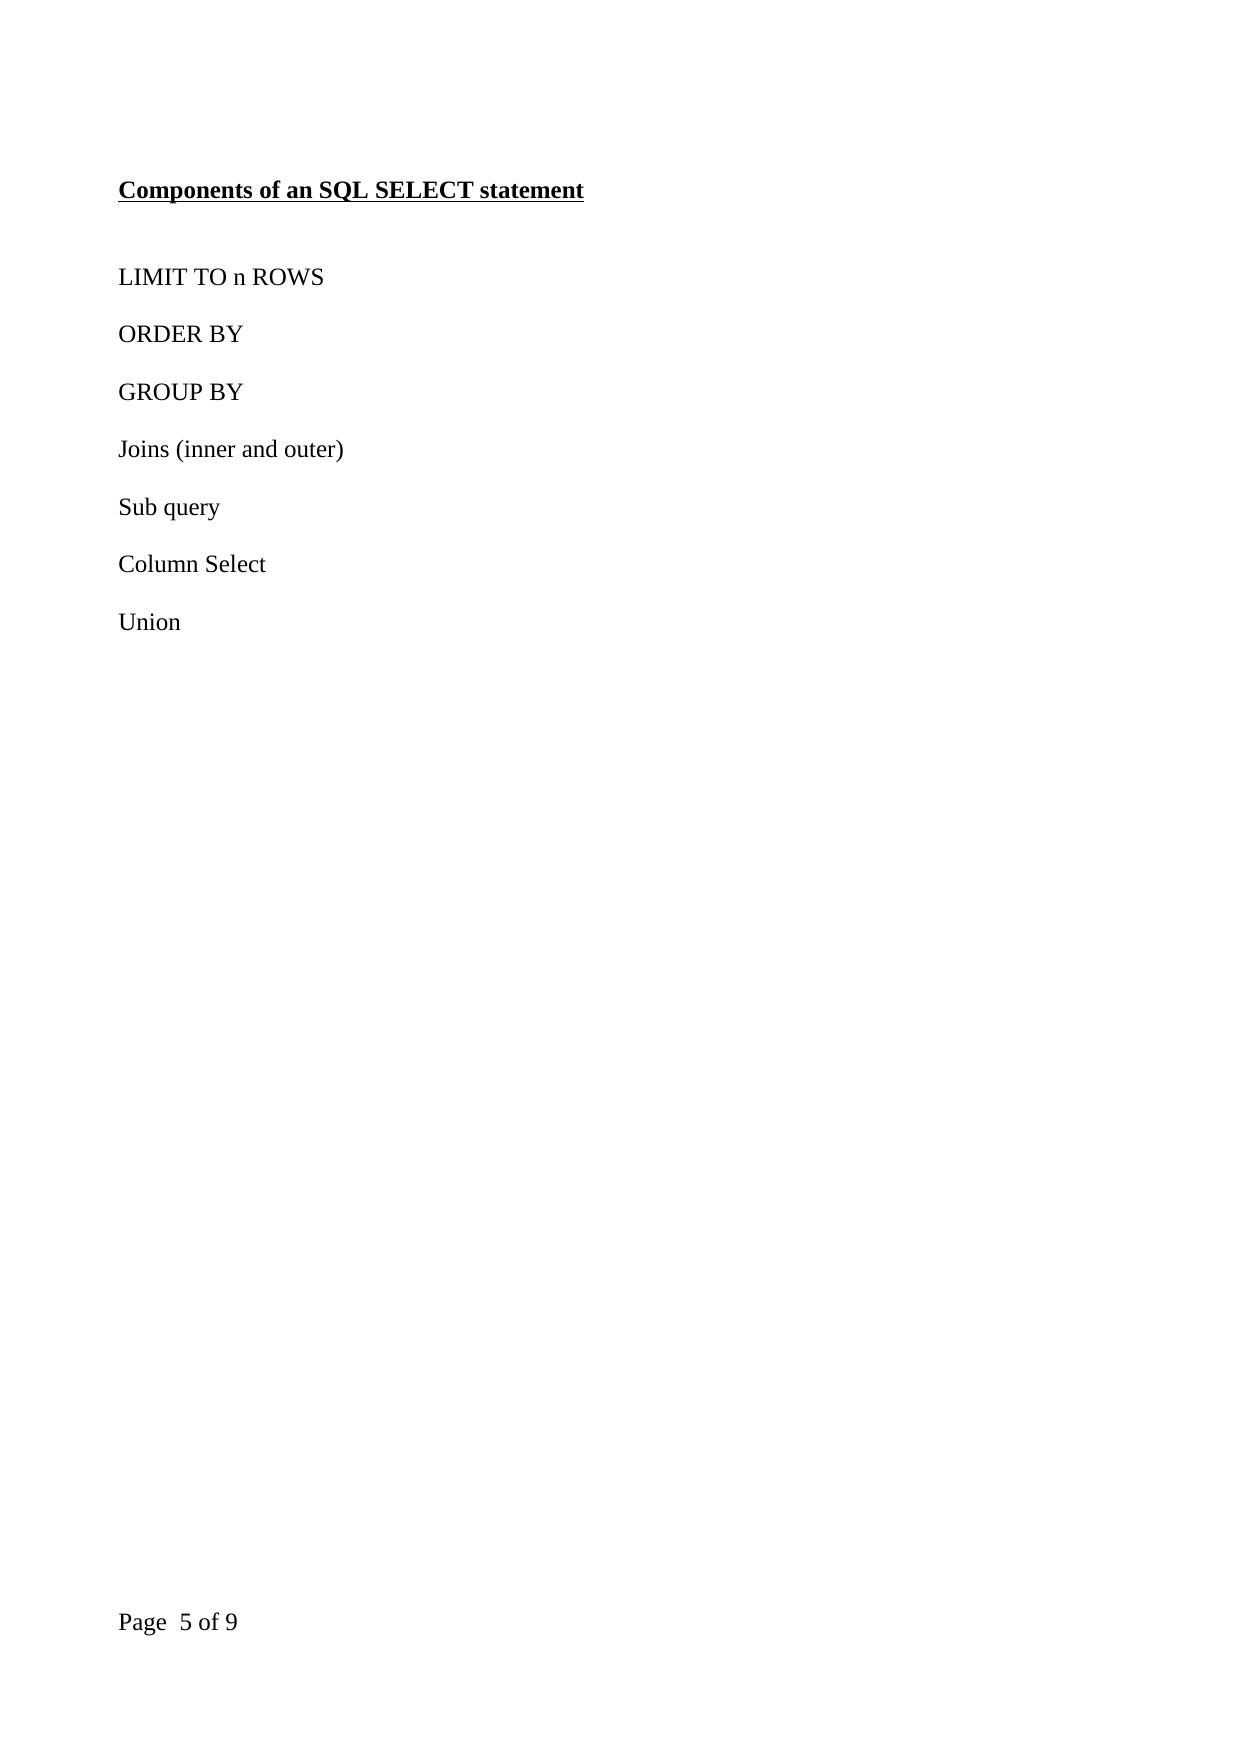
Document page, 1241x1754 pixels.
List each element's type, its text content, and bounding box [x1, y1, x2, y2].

text Union [118, 607, 1122, 636]
text ORDER BY [118, 319, 1122, 348]
text GROUP BY [118, 377, 1122, 406]
text Joins (inner and outer) [118, 434, 1122, 463]
text Components of an SQL SELECT statement [118, 176, 1122, 204]
text LIMIT TO n ROWS [118, 262, 1122, 291]
text Column Select [118, 549, 1122, 578]
text Sub query [118, 492, 1122, 521]
